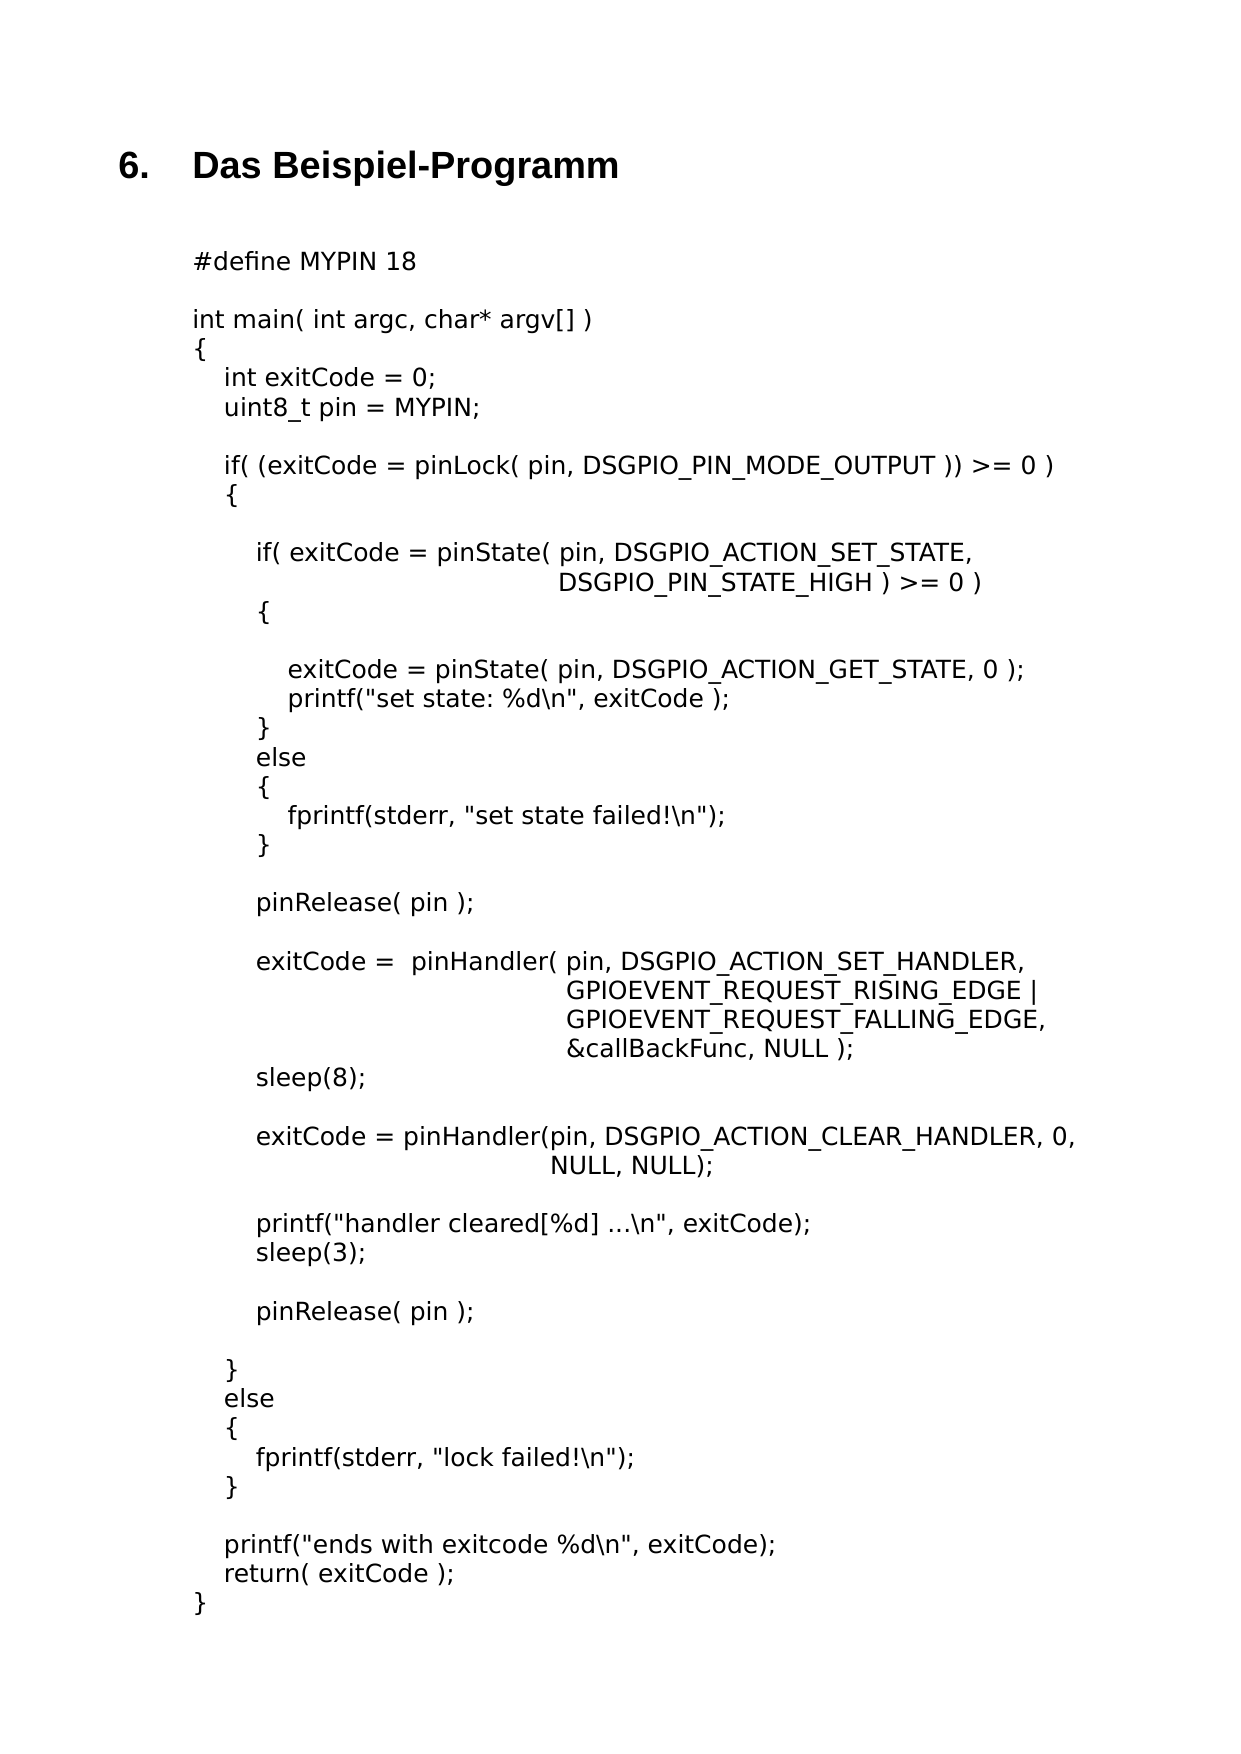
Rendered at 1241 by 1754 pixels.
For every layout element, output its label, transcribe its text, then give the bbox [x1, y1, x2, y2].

text } [192, 1588, 1122, 1618]
text printf("set state: %d\n", exitCode ); [192, 684, 1122, 713]
text GPIOEVENT_REQUEST_FALLING_EDGE, [192, 1005, 1122, 1034]
text &callBackFunc, NULL ); [192, 1034, 1122, 1063]
text { [192, 597, 1122, 626]
text exitCode = pinState( pin, DSGPIO_ACTION_GET_STATE, 0 ); [192, 655, 1122, 684]
text #define MYPIN 18 [192, 247, 1122, 276]
text pinRelease( pin ); [192, 1297, 1122, 1326]
text sleep(8); [192, 1063, 1122, 1093]
text else [192, 1384, 1122, 1413]
text pinRelease( pin ); [192, 888, 1122, 918]
text sleep(3); [192, 1238, 1122, 1268]
text if( (exitCode = pinLock( pin, DSGPIO_PIN_MODE_OUTPUT )) >= 0 ) [192, 451, 1122, 480]
text } [192, 1355, 1122, 1384]
text { [192, 334, 1122, 363]
text } [192, 1472, 1122, 1501]
text return( exitCode ); [192, 1559, 1122, 1588]
text { [192, 1413, 1122, 1443]
text } [192, 830, 1122, 859]
text fprintf(stderr, "set state failed!\n"); [192, 801, 1122, 830]
text NULL, NULL); [192, 1151, 1122, 1180]
text { [192, 480, 1122, 509]
text fprintf(stderr, "lock failed!\n"); [192, 1443, 1122, 1472]
text } [192, 713, 1122, 743]
text exitCode = pinHandler( pin, DSGPIO_ACTION_SET_HANDLER, [192, 947, 1122, 976]
text GPIOEVENT_REQUEST_RISING_EDGE | [192, 976, 1122, 1005]
text int main( int argc, char* argv[] ) [192, 305, 1122, 334]
text exitCode = pinHandler(pin, DSGPIO_ACTION_CLEAR_HANDLER, 0, [192, 1122, 1122, 1151]
text else [192, 743, 1122, 772]
subtitle Das Beispiel-Programm [118, 143, 1122, 187]
text if( exitCode = pinState( pin, DSGPIO_ACTION_SET_STATE, [192, 538, 1122, 568]
text printf("handler cleared[%d] ...\n", exitCode); [192, 1209, 1122, 1238]
text { [192, 772, 1122, 801]
text uint8_t pin = MYPIN; [192, 393, 1122, 422]
text int exitCode = 0; [192, 363, 1122, 393]
text printf("ends with exitcode %d\n", exitCode); [192, 1530, 1122, 1559]
text DSGPIO_PIN_STATE_HIGH ) >= 0 ) [192, 568, 1122, 597]
